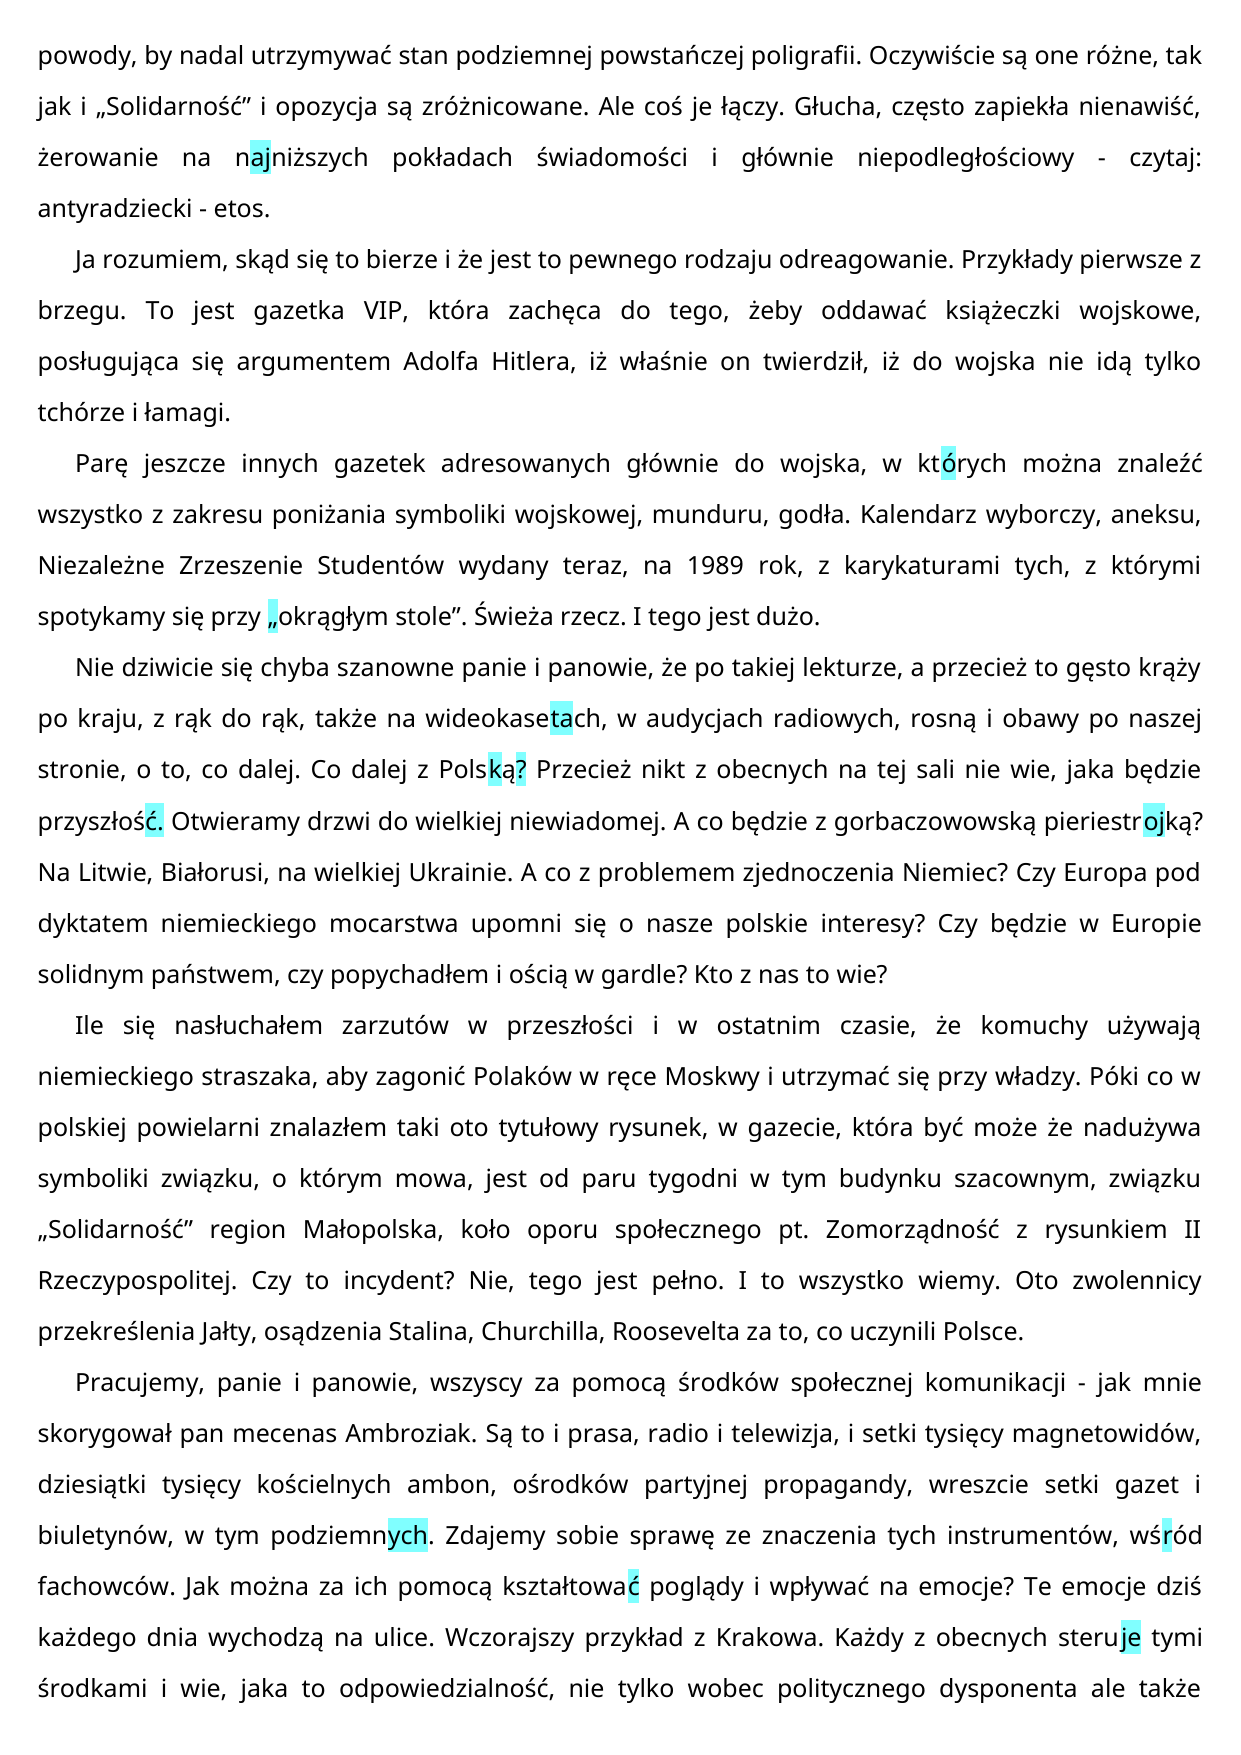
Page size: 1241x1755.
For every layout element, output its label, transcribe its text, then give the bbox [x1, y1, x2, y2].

text Ile się nasłuchałem zarzutów w przeszłości i w ostatnim czasie, że komuchy używają niemieckiego straszaka, aby zagonić Polaków w ręce Moskwy i utrzymać się przy władzy. Póki co w polskiej powielarni znalazłem taki oto tytułowy rysunek, w gazecie, która być może że nadużywa symboliki związku, o którym mowa, jest od paru tygodni w tym budynku szacownym, związku „Solidarność” region Małopolska, koło oporu społecznego pt. Zomorządność z rysunkiem II Rzeczypospolitej. Czy to incydent? Nie, tego jest pełno. I to wszystko wiemy. Oto zwolennicy przekreślenia Jałty, osądzenia Stalina, Churchilla, Roosevelta za to, co uczynili Polsce. [37, 1007, 1203, 1348]
text powody, by nadal utrzymywać stan podziemnej powstańczej poligrafii. Oczywiście są one różne, tak jak i „Solidarność” i opozycja są zróżnicowane. Ale coś je łączy. Głucha, często zapiekła nienawiść, żerowanie na najniższych pokładach świadomości i głównie niepodległościowy - czytaj: antyradziecki - etos. [37, 37, 1203, 225]
text Nie dziwicie się chyba szanowne panie i panowie, że po takiej lekturze, a przecież to gęsto krąży po kraju, z rąk do rąk, także na wideokasetach, w audycjach radiowych, rosną i obawy po naszej stronie, o to, co dalej. Co dalej z Polską? Przecież nikt z obecnych na tej sali nie wie, jaka będzie przyszłość. Otwieramy drzwi do wielkiej niewiadomej. A co będzie z gorbaczowowską pieriestrojką? Na Litwie, Białorusi, na wielkiej Ukrainie. A co z problemem zjednoczenia Niemiec? Czy Europa pod dyktatem niemieckiego mocarstwa upomni się o nasze polskie interesy? Czy będzie w Europie solidnym państwem, czy popychadłem i ością w gardle? Kto z nas to wie? [37, 650, 1203, 990]
text Ja rozumiem, skąd się to bierze i że jest to pewnego rodzaju odreagowanie. Przykłady pierwsze z brzegu. To jest gazetka VIP, która zachęca do tego, żeby oddawać książeczki wojskowe, posługująca się argumentem Adolfa Hitlera, iż właśnie on twierdził, iż do wojska nie idą tylko tchórze i łamagi. [37, 242, 1203, 429]
text Pracujemy, panie i panowie, wszyscy za pomocą środków społecznej komunikacji - jak mnie skorygował pan mecenas Ambroziak. Są to i prasa, radio i telewizja, i setki tysięcy magnetowidów, dziesiątki tysięcy kościelnych ambon, ośrodków partyjnej propagandy, wreszcie setki gazet i biuletynów, w tym podziemnych. Zdajemy sobie sprawę ze znaczenia tych instrumentów, wśród fachowców. Jak można za ich pomocą kształtować poglądy i wpływać na emocje? Te emocje dziś każdego dnia wychodzą na ulice. Wczorajszy przykład z Krakowa. Każdy z obecnych steruje tymi środkami i wie, jaka to odpowiedzialność, nie tylko wobec politycznego dysponenta ale także [37, 1364, 1203, 1705]
text Parę jeszcze innych gazetek adresowanych głównie do wojska, w których można znaleźć wszystko z zakresu poniżania symboliki wojskowej, munduru, godła. Kalendarz wyborczy, aneksu, Niezależne Zrzeszenie Studentów wydany teraz, na 1989 rok, z karykaturami tych, z którymi spotykamy się przy „okrągłym stole”. Świeża rzecz. I tego jest dużo. [37, 446, 1203, 633]
